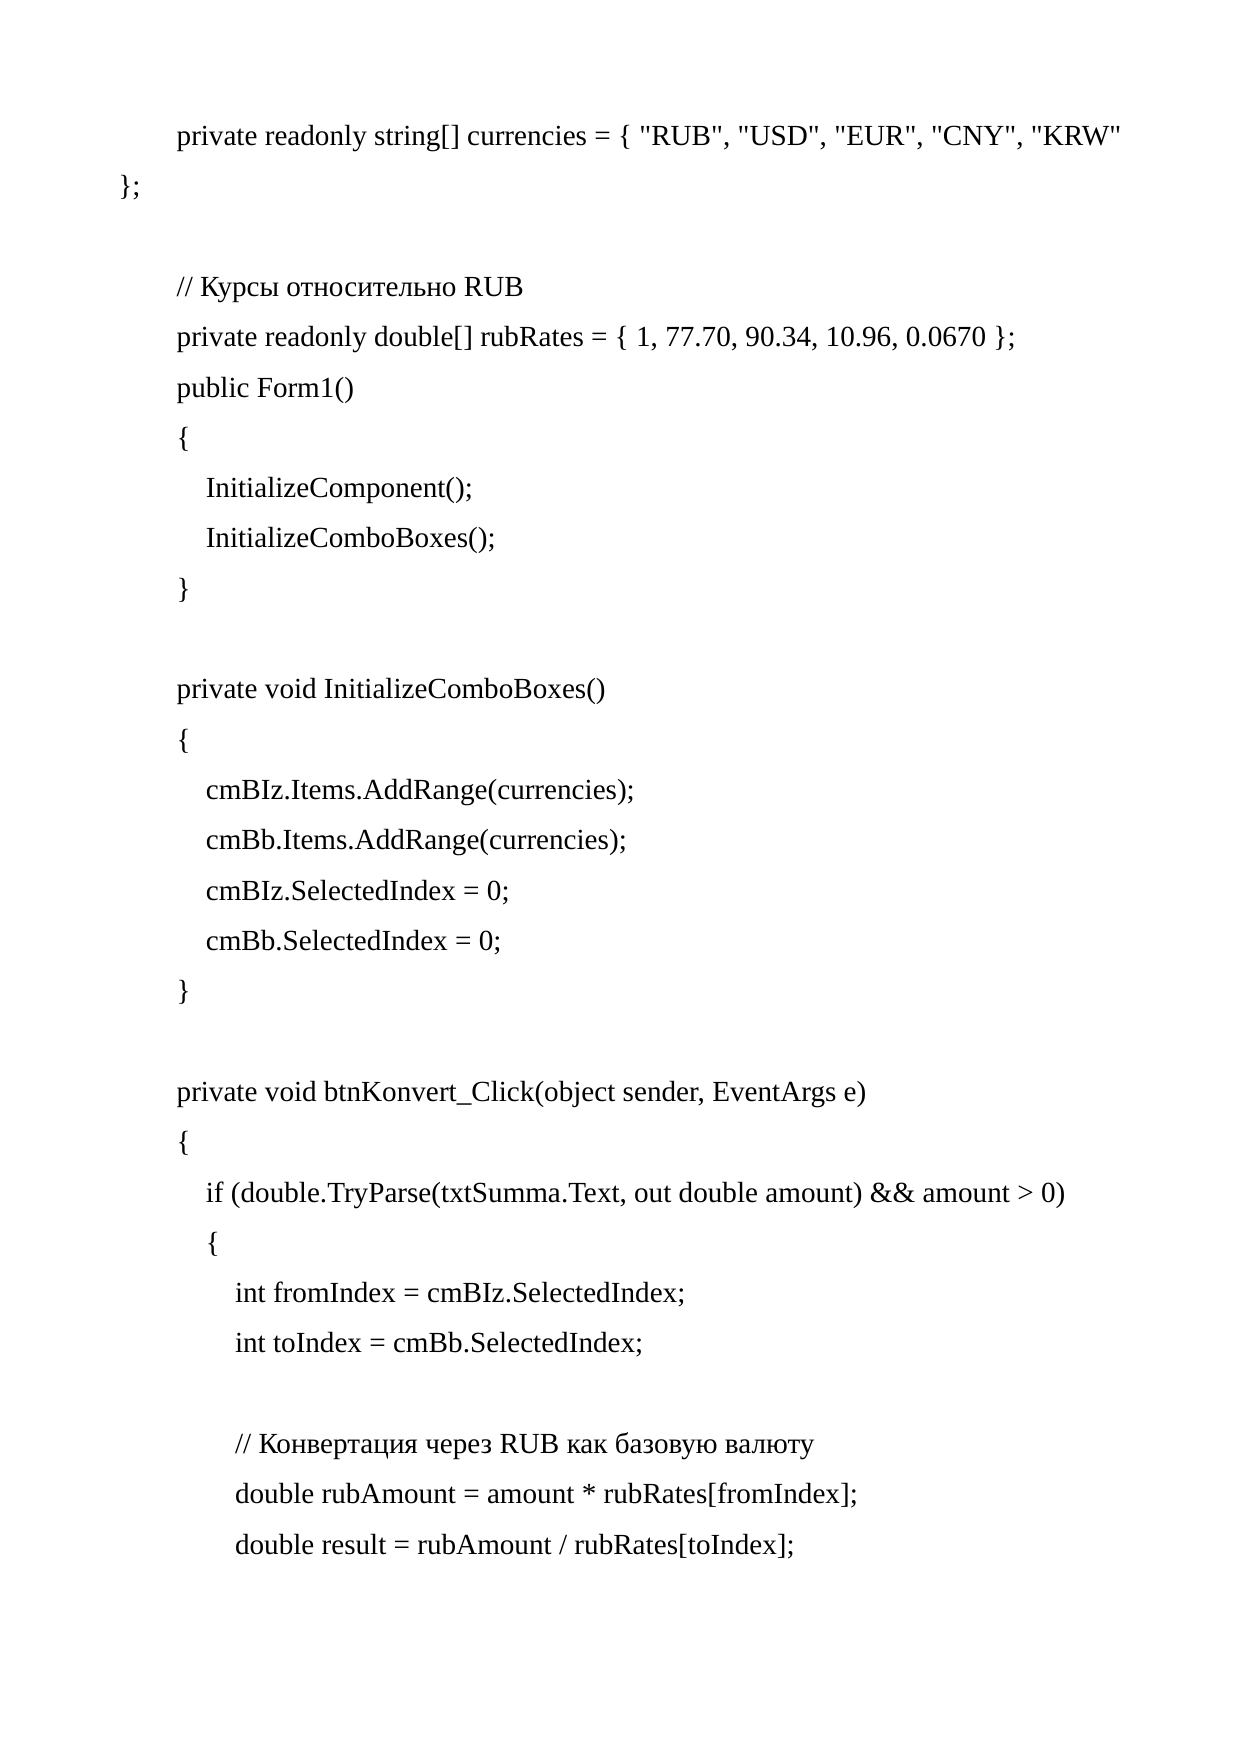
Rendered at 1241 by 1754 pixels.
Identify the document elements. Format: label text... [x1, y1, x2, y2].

text cmBb.SelectedIndex = 0; [118, 923, 1122, 957]
text { [118, 722, 1122, 755]
text { [118, 1225, 1122, 1258]
text int toIndex = cmBb.SelectedIndex; [118, 1326, 1122, 1359]
text InitializeComponent(); [118, 470, 1122, 504]
text cmBIz.Items.AddRange(currencies); [118, 772, 1122, 806]
text double rubAmount = amount * rubRates[fromIndex]; [118, 1477, 1122, 1510]
text { [118, 1124, 1122, 1158]
text if (double.TryParse(txtSumma.Text, out double amount) && amount > 0) [118, 1175, 1122, 1208]
text } [118, 973, 1122, 1007]
text InitializeComboBoxes(); [118, 521, 1122, 554]
text int fromIndex = cmBIz.SelectedIndex; [118, 1275, 1122, 1309]
text // Курсы относительно RUB [118, 269, 1122, 303]
text private void InitializeComboBoxes() [118, 672, 1122, 705]
text private readonly string[] currencies = { "RUB", "USD", "EUR", "CNY", "KRW" }; [118, 118, 1122, 202]
text private readonly double[] rubRates = { 1, 77.70, 90.34, 10.96, 0.0670 }; [118, 319, 1122, 353]
text cmBb.Items.AddRange(currencies); [118, 822, 1122, 856]
text // Конвертация через RUB как базовую валюту [118, 1426, 1122, 1460]
text { [118, 420, 1122, 453]
text cmBIz.SelectedIndex = 0; [118, 873, 1122, 906]
text } [118, 571, 1122, 604]
text double result = rubAmount / rubRates[toIndex]; [118, 1527, 1122, 1560]
text private void btnKonvert_Click(object sender, EventArgs e) [118, 1074, 1122, 1108]
text public Form1() [118, 370, 1122, 403]
